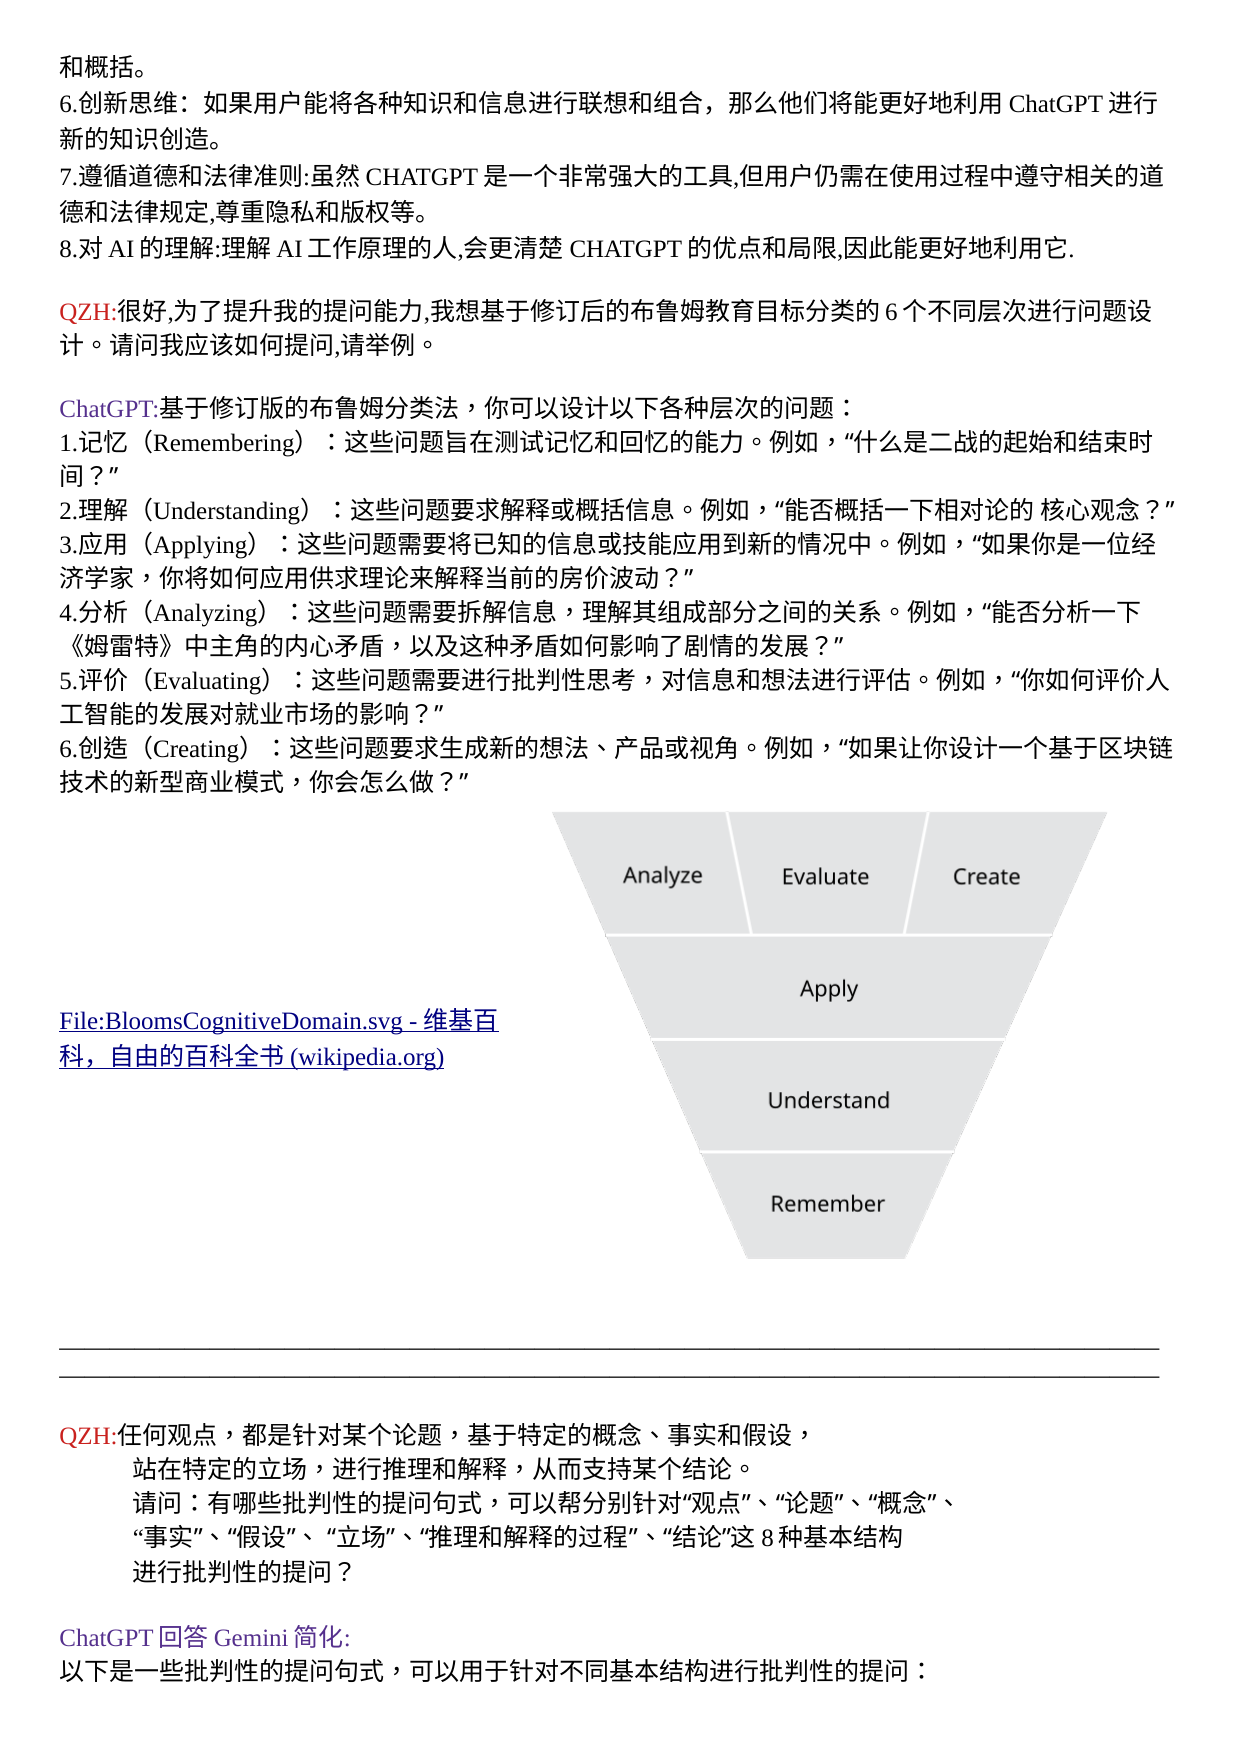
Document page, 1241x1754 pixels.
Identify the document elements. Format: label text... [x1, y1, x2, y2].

text QZH:很好,为了提升我的提问能力,我想基于修订后的布鲁姆教育目标分类的6个不同层次进行问题设计。请问我应该如何提问,请举例。 [59, 293, 1181, 362]
text 8.对AI的理解:理解AI工作原理的人,会更清楚 CHATGPT的优点和局限,因此能更好地利用它. [59, 228, 1181, 265]
picture [507, 771, 1162, 1305]
text 以下是一些批判性的提问句式，可以用于针对不同基本结构进行批判性的提问： [59, 1653, 1181, 1687]
text 和概括。 [59, 47, 1181, 83]
text [1162, 1000, 1181, 1073]
text 站在特定的立场，进行推理和解释，从而支持某个结论。 [59, 1452, 1181, 1486]
text 请问：有哪些批判性的提问句式，可以帮分别针对“观点”、“论题”、“概念”、 [59, 1486, 1181, 1520]
text 6.创新思维：如果用户能将各种知识和信息进行联想和组合，那么他们将能更好地利用 ChatGPT进行新的知识创造。 [59, 83, 1181, 156]
text QZH:任何观点，都是针对某个论题，基于特定的概念、事实和假设， [59, 1418, 1181, 1452]
text “事实”、“假设”、 “立场”、“推理和解释的过程”、“结论”这8种基本结构 [59, 1520, 1181, 1554]
text ———————————————————————————————————————————— [59, 1332, 1181, 1360]
text 进行批判性的提问？ [59, 1554, 1181, 1588]
text ChatGPT回答Gemini简化: [59, 1617, 1181, 1653]
text File:BloomsCognitiveDomain.svg - 维基百科，自由的百科全书 (wikipedia.org) [59, 1000, 507, 1073]
text 7.遵循道德和法律准则:虽然 CHATGPT是一个非常强大的工具,但用户仍需在使用过程中遵守相关的道德和法律规定,尊重隐私和版权等。 [59, 156, 1181, 228]
text 6.创造（Creating）：这些问题要求生成新的想法、产品或视角。例如，“如果让你设计一个基于区块链技术的新型商业模式，你会怎么做？” [59, 731, 1181, 799]
text ———————————————————————————————————————————— [59, 1360, 1181, 1389]
text ChatGPT:基于修订版的布鲁姆分类法，你可以设计以下各种层次的问题： 1.记忆（Remembering）：这些问题旨在测试记忆和回忆的能力。例如，“什么是二战的起始和结束时间？” 2.理解（Understanding）：这些问题要求解释或概括信息。例如，“能否概括一下相对论的 核心观念？” 3.应用（Applying）：这些问题需要将已知的信息或技能应用到新的情况中。例如，“如果你是一位经济学家，你将如何应用供求理论来解释当前的房价波动？” 4.分析（Analyzing）：这些问题需要拆解信息，理解其组成部分之间的关系。例如，“能否分析一下《姆雷特》中主角的内心矛盾，以及这种矛盾如何影响了剧情的发展？” 5.评价（Evaluating）：这些问题需要进行批判性思考，对信息和想法进行评估。例如，“你如何评价人工智能的发展对就业市场的影响？” [59, 390, 1181, 731]
